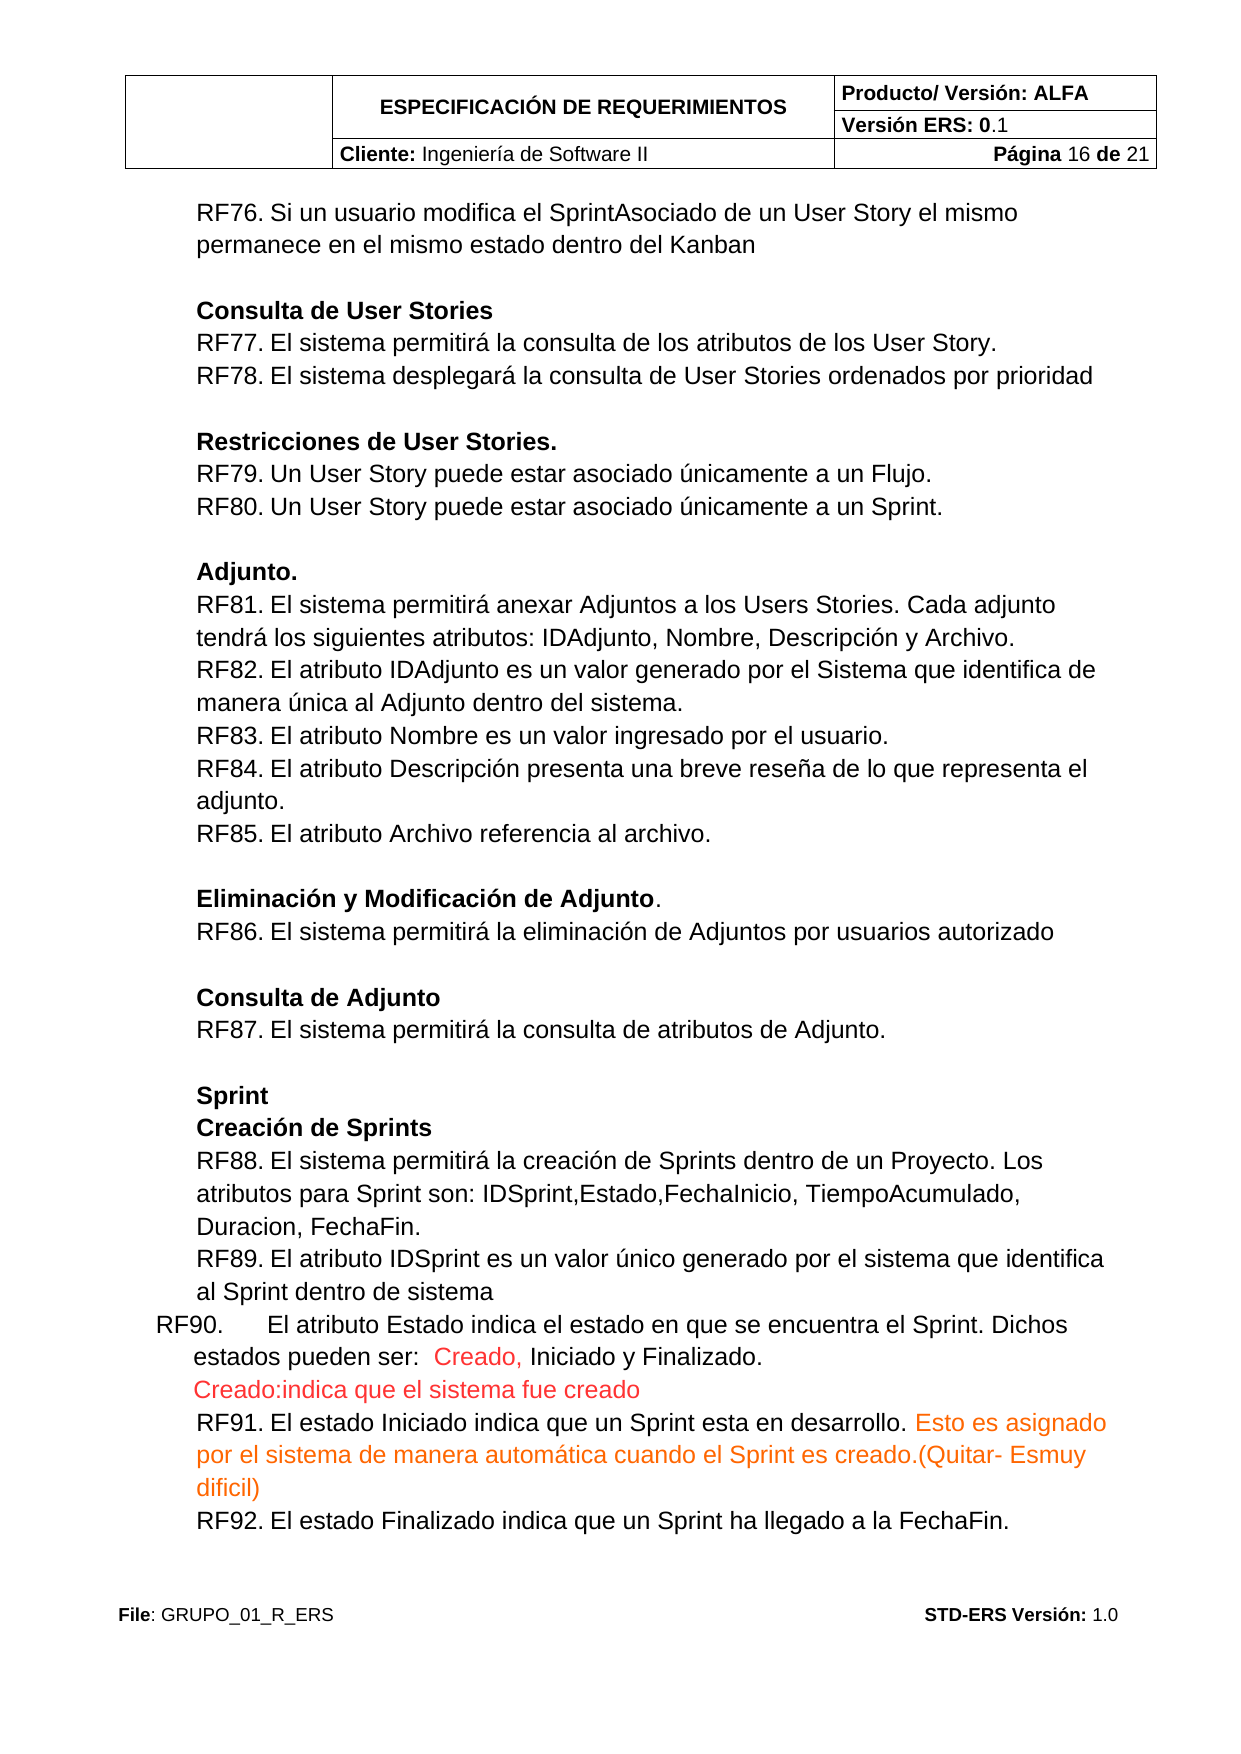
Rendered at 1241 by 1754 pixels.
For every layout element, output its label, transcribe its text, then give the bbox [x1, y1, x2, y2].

list Creado:indica que el sistema fue creado [156, 1375, 1122, 1404]
list Consulta de User Stories [196, 296, 1122, 324]
list Un User Story puede estar asociado únicamente a un Sprint. [196, 492, 1122, 521]
list Creación de Sprints [196, 1113, 1122, 1142]
list Adjunto. [196, 557, 1122, 586]
list El atributo Descripción presenta una breve reseña de lo que representa el adjunto. [196, 754, 1122, 815]
list El sistema permitirá la consulta de atributos de Adjunto. [196, 1015, 1122, 1044]
list El estado Iniciado indica que un Sprint esta en desarrollo. Esto es asignado por el sistema de manera automática cuando el Sprint es creado.(Quitar- Esmuy dificil) [196, 1408, 1122, 1502]
list El atributo Estado indica el estado en que se encuentra el Sprint. Dichos estados pueden ser: Creado, Iniciado y Finalizado. [156, 1310, 1122, 1371]
list Un User Story puede estar asociado únicamente a un Flujo. [196, 459, 1122, 488]
list El sistema desplegará la consulta de User Stories ordenados por prioridad [196, 361, 1122, 390]
list El estado Finalizado indica que un Sprint ha llegado a la FechaFin. [196, 1506, 1122, 1535]
list El sistema permitirá la eliminación de Adjuntos por usuarios autorizado [196, 917, 1122, 946]
list Consulta de Adjunto [196, 983, 1122, 1011]
list El atributo Archivo referencia al archivo. [196, 819, 1122, 848]
list El sistema permitirá anexar Adjuntos a los Users Stories. Cada adjunto tendrá los siguientes atributos: IDAdjunto, Nombre, Descripción y Archivo. [196, 590, 1122, 652]
list El atributo IDSprint es un valor único generado por el sistema que identifica al Sprint dentro de sistema [196, 1244, 1122, 1306]
list El sistema permitirá la creación de Sprints dentro de un Proyecto. Los atributos para Sprint son: IDSprint,Estado,FechaInicio, TiempoAcumulado, Duracion, FechaFin. [196, 1146, 1122, 1240]
list El atributo IDAdjunto es un valor generado por el Sistema que identifica de manera única al Adjunto dentro del sistema. [196, 656, 1122, 717]
list Restricciones de User Stories. [196, 427, 1122, 455]
list Eliminación y Modificación de Adjunto. [196, 884, 1122, 913]
list Si un usuario modifica el SprintAsociado de un User Story el mismo permanece en el mismo estado dentro del Kanban [196, 198, 1122, 259]
list El sistema permitirá la consulta de los atributos de los User Story. [196, 328, 1122, 357]
list Sprint [196, 1081, 1122, 1109]
list El atributo Nombre es un valor ingresado por el usuario. [196, 721, 1122, 750]
